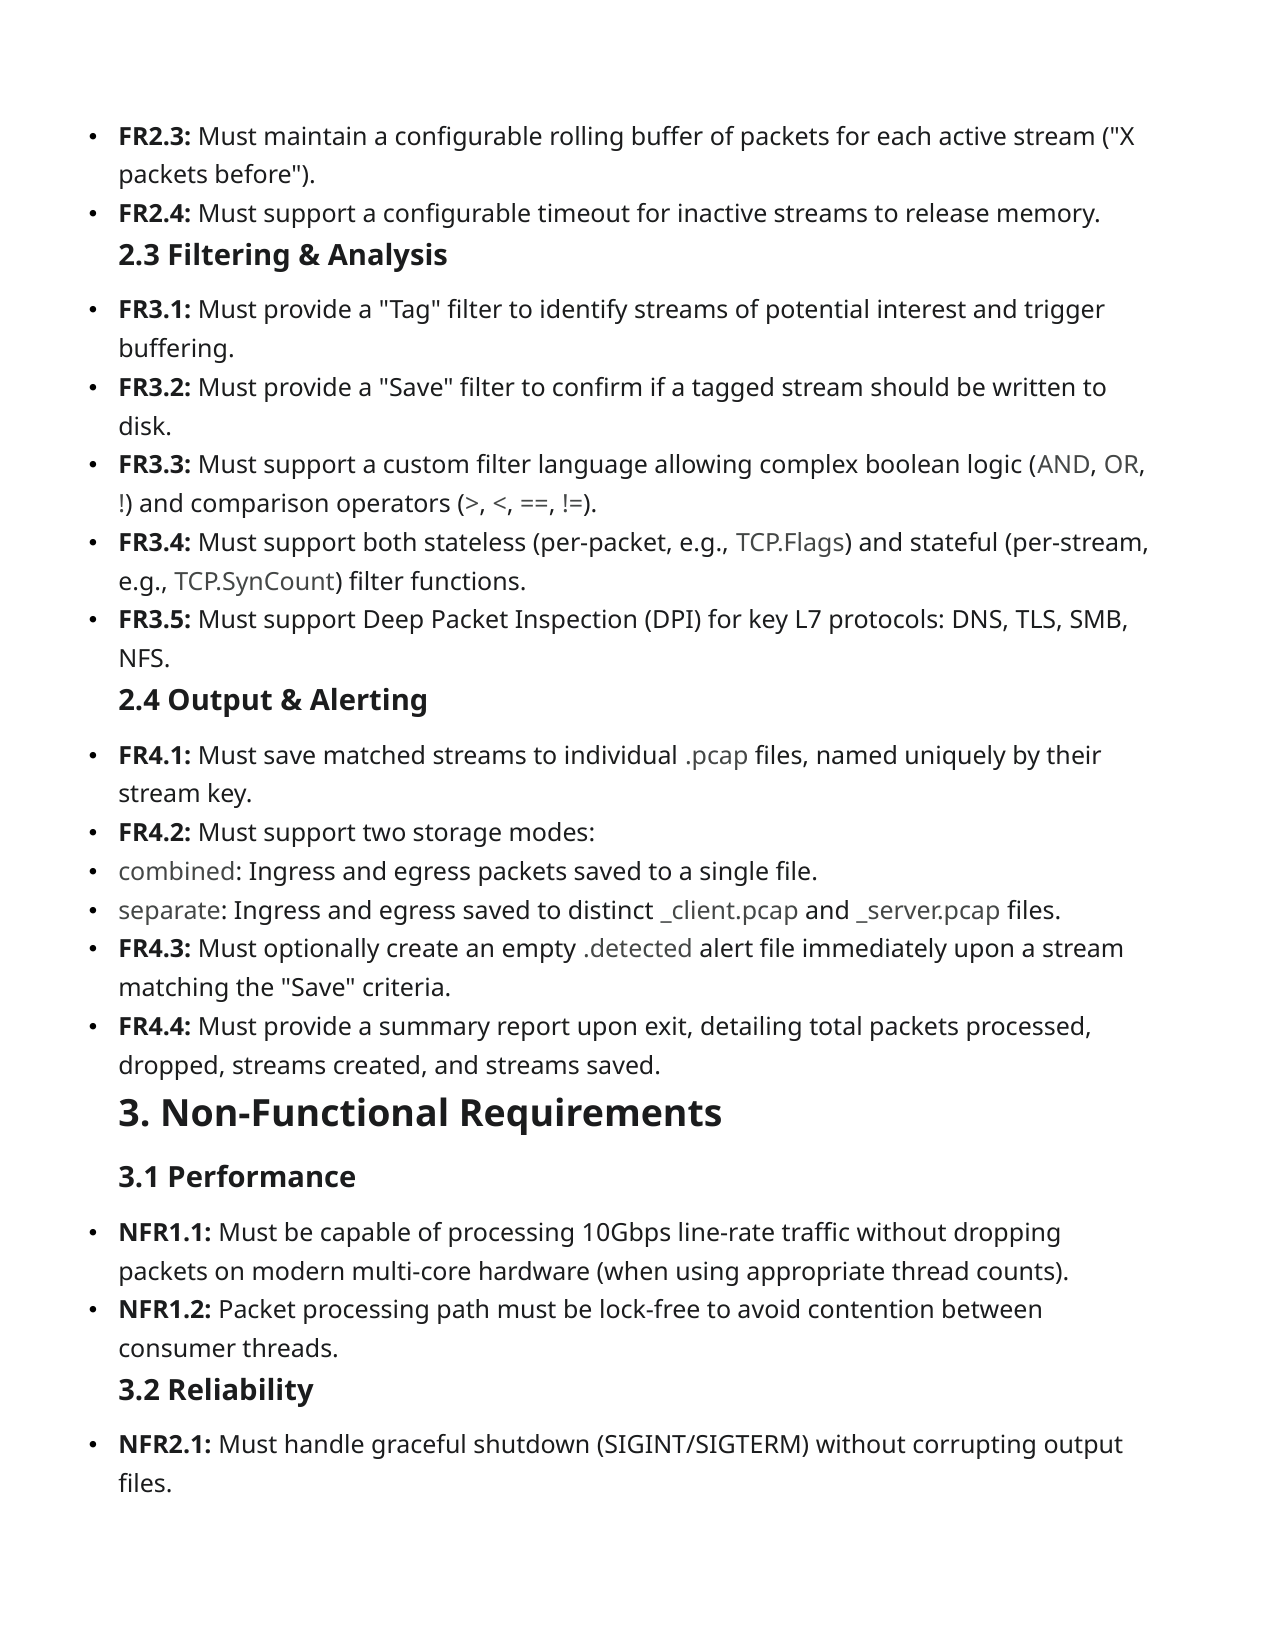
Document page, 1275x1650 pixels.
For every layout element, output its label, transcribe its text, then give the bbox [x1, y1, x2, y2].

subtitle 3. Non-Functional Requirements [118, 1086, 1157, 1137]
list FR3.5: Must support Deep Packet Inspection (DPI) for key L7 protocols: DNS, TLS, SMB, NFS. [118, 602, 1157, 675]
subtitle 3.1 Performance [118, 1157, 1157, 1196]
list separate: Ingress and egress saved to distinct _client.pcap and _server.pcap files. [118, 892, 1157, 926]
list FR3.4: Must support both stateless (per-packet, e.g., TCP.Flags) and stateful (per-stream, e.g., TCP.SynCount) filter functions. [118, 524, 1157, 597]
list FR3.2: Must provide a "Save" filter to confirm if a tagged stream should be written to disk. [118, 369, 1157, 442]
list FR3.1: Must provide a "Tag" filter to identify streams of potential interest and trigger buffering. [118, 292, 1157, 365]
list combined: Ingress and egress packets saved to a single file. [118, 853, 1157, 888]
list FR3.3: Must support a custom filter language allowing complex boolean logic (AND, OR, !) and comparison operators (>, <, ==, !=). [118, 447, 1157, 520]
subtitle 2.4 Output & Alerting [118, 679, 1157, 719]
list FR4.3: Must optionally create an empty .detected alert file immediately upon a stream matching the "Save" criteria. [118, 931, 1157, 1004]
subtitle 3.2 Reliability [118, 1369, 1157, 1409]
list NFR1.2: Packet processing path must be lock-free to avoid contention between consumer threads. [118, 1292, 1157, 1365]
list FR4.2: Must support two storage modes: [118, 815, 1157, 849]
subtitle 2.3 Filtering & Analysis [118, 234, 1157, 274]
list NFR2.1: Must handle graceful shutdown (SIGINT/SIGTERM) without corrupting output files. [118, 1427, 1157, 1500]
list FR4.4: Must provide a summary report upon exit, detailing total packets processed, dropped, streams created, and streams saved. [118, 1008, 1157, 1081]
list FR2.3: Must maintain a configurable rolling buffer of packets for each active stream ("X packets before"). [118, 118, 1157, 191]
list NFR1.1: Must be capable of processing 10Gbps line-rate traffic without dropping packets on modern multi-core hardware (when using appropriate thread counts). [118, 1214, 1157, 1287]
list FR4.1: Must save matched streams to individual .pcap files, named uniquely by their stream key. [118, 737, 1157, 810]
list FR2.4: Must support a configurable timeout for inactive streams to release memory. [118, 196, 1157, 230]
